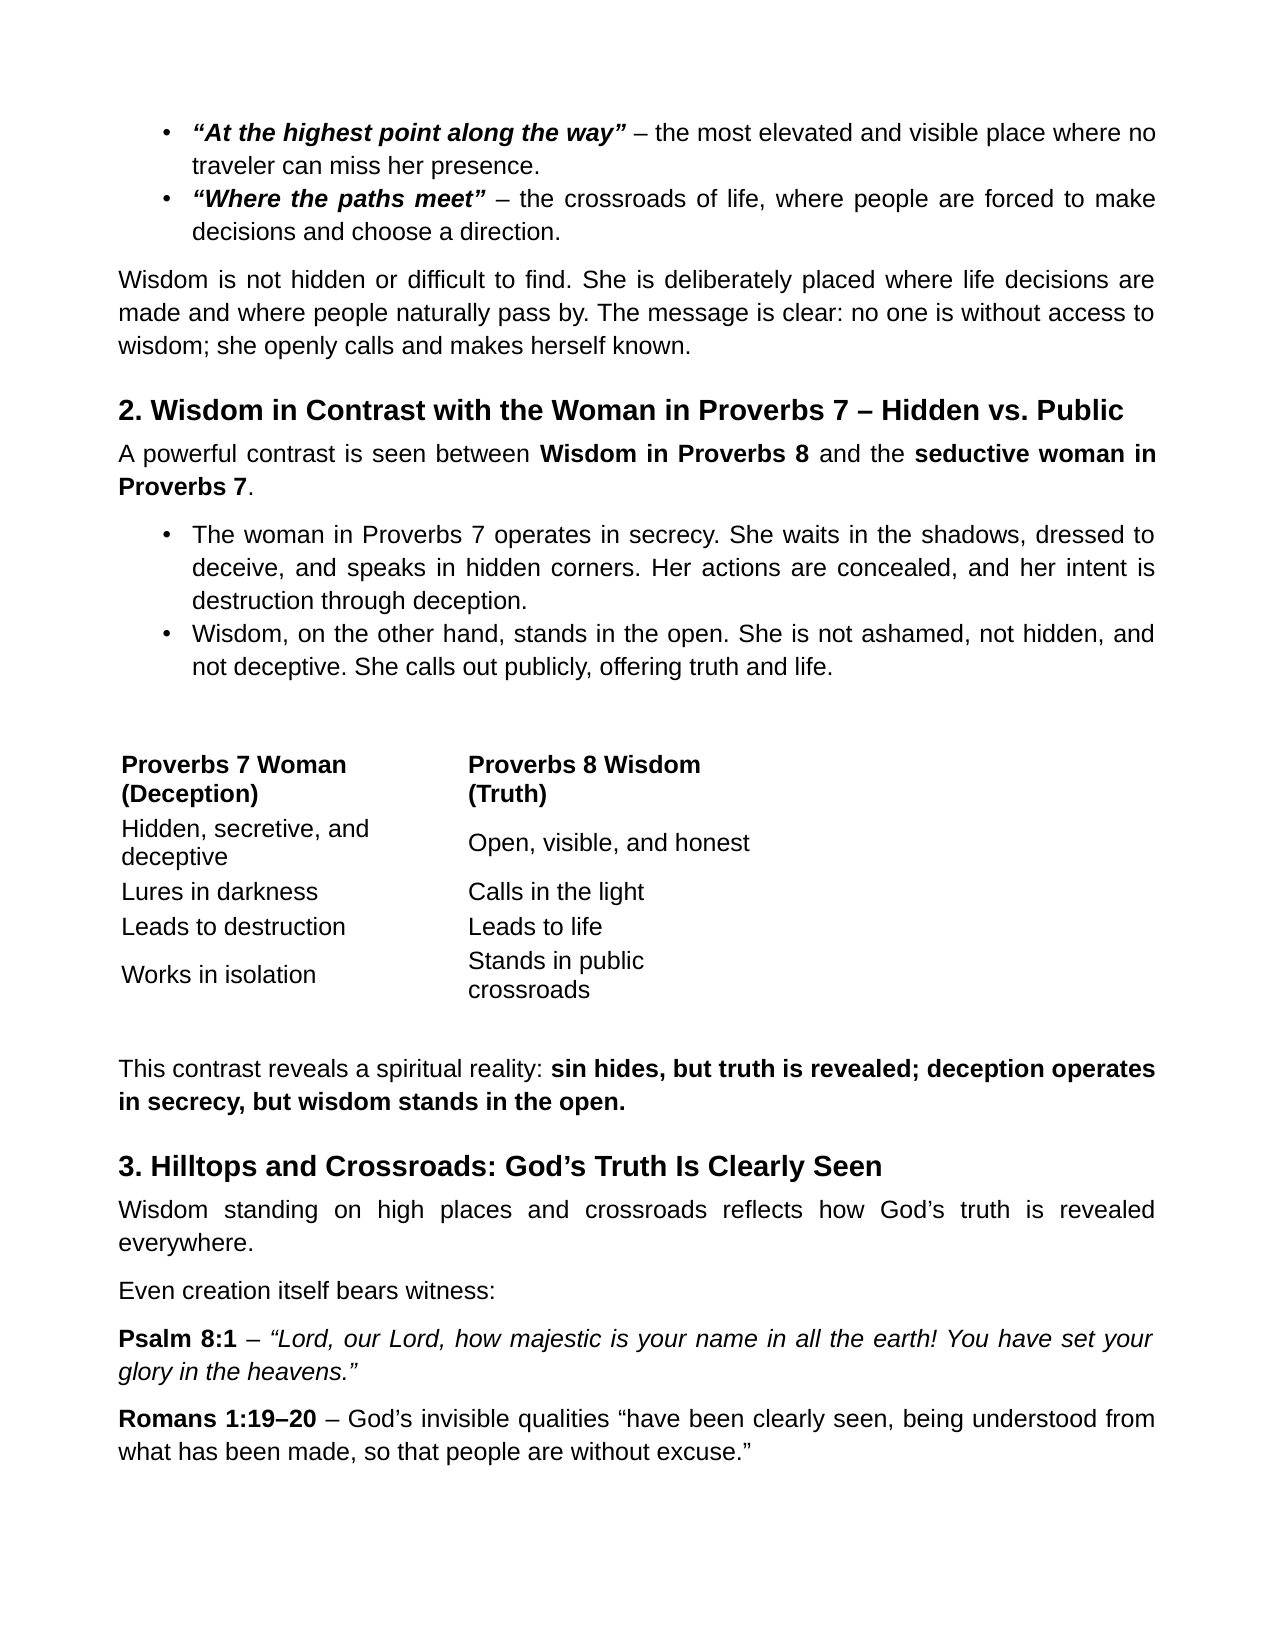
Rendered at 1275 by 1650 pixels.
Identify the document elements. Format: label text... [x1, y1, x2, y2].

text Even creation itself bears witness: [118, 1276, 1157, 1305]
table_cell Leads to destruction [118, 909, 465, 943]
table_cell Calls in the light [465, 874, 775, 909]
subtitle 3. Hilltops and Crossroads: God’s Truth Is Clearly Seen [118, 1149, 1157, 1183]
table_header Proverbs 8 Wisdom (Truth) [465, 748, 775, 811]
text Wisdom standing on high places and crossroads reflects how God’s truth is revealed everywhere. [118, 1195, 1157, 1257]
list “At the highest point along the way” – the most elevated and visible place where no traveler can miss her presence. [162, 118, 1157, 180]
table_cell Stands in public crossroads [465, 943, 775, 1007]
table_cell Hidden, secretive, and deceptive [118, 811, 465, 874]
text Psalm 8:1 – “Lord, our Lord, how majestic is your name in all the earth! You have set your glory in the heavens.” [118, 1324, 1157, 1385]
table_cell Lures in darkness [118, 874, 465, 909]
text This contrast reveals a spiritual reality: sin hides, but truth is revealed; deception operates in secrecy, but wisdom stands in the open. [118, 1054, 1157, 1116]
text A powerful contrast is seen between Wisdom in Proverbs 8 and the seductive woman in Proverbs 7. [118, 439, 1157, 501]
text Wisdom is not hidden or difficult to find. She is deliberately placed where life decisions are made and where people naturally pass by. The message is clear: no one is without access to wisdom; she openly calls and makes herself known. [118, 265, 1157, 360]
list Wisdom, on the other hand, stands in the open. She is not ashamed, not hidden, and not deceptive. She calls out publicly, offering truth and life. [162, 619, 1157, 681]
table_cell Open, visible, and honest [465, 811, 775, 874]
table_cell Works in isolation [118, 943, 465, 1007]
table_cell Leads to life [465, 909, 775, 943]
subtitle 2. Wisdom in Contrast with the Woman in Proverbs 7 – Hidden vs. Public [118, 393, 1157, 427]
list “Where the paths meet” – the crossroads of life, where people are forced to make decisions and choose a direction. [162, 184, 1157, 246]
text Romans 1:19–20 – God’s invisible qualities “have been clearly seen, being understood from what has been made, so that people are without excuse.” [118, 1404, 1157, 1466]
list The woman in Proverbs 7 operates in secrecy. She waits in the shadows, dressed to deceive, and speaks in hidden corners. Her actions are concealed, and her intent is destruction through deception. [162, 520, 1157, 615]
table_header Proverbs 7 Woman (Deception) [118, 748, 465, 811]
